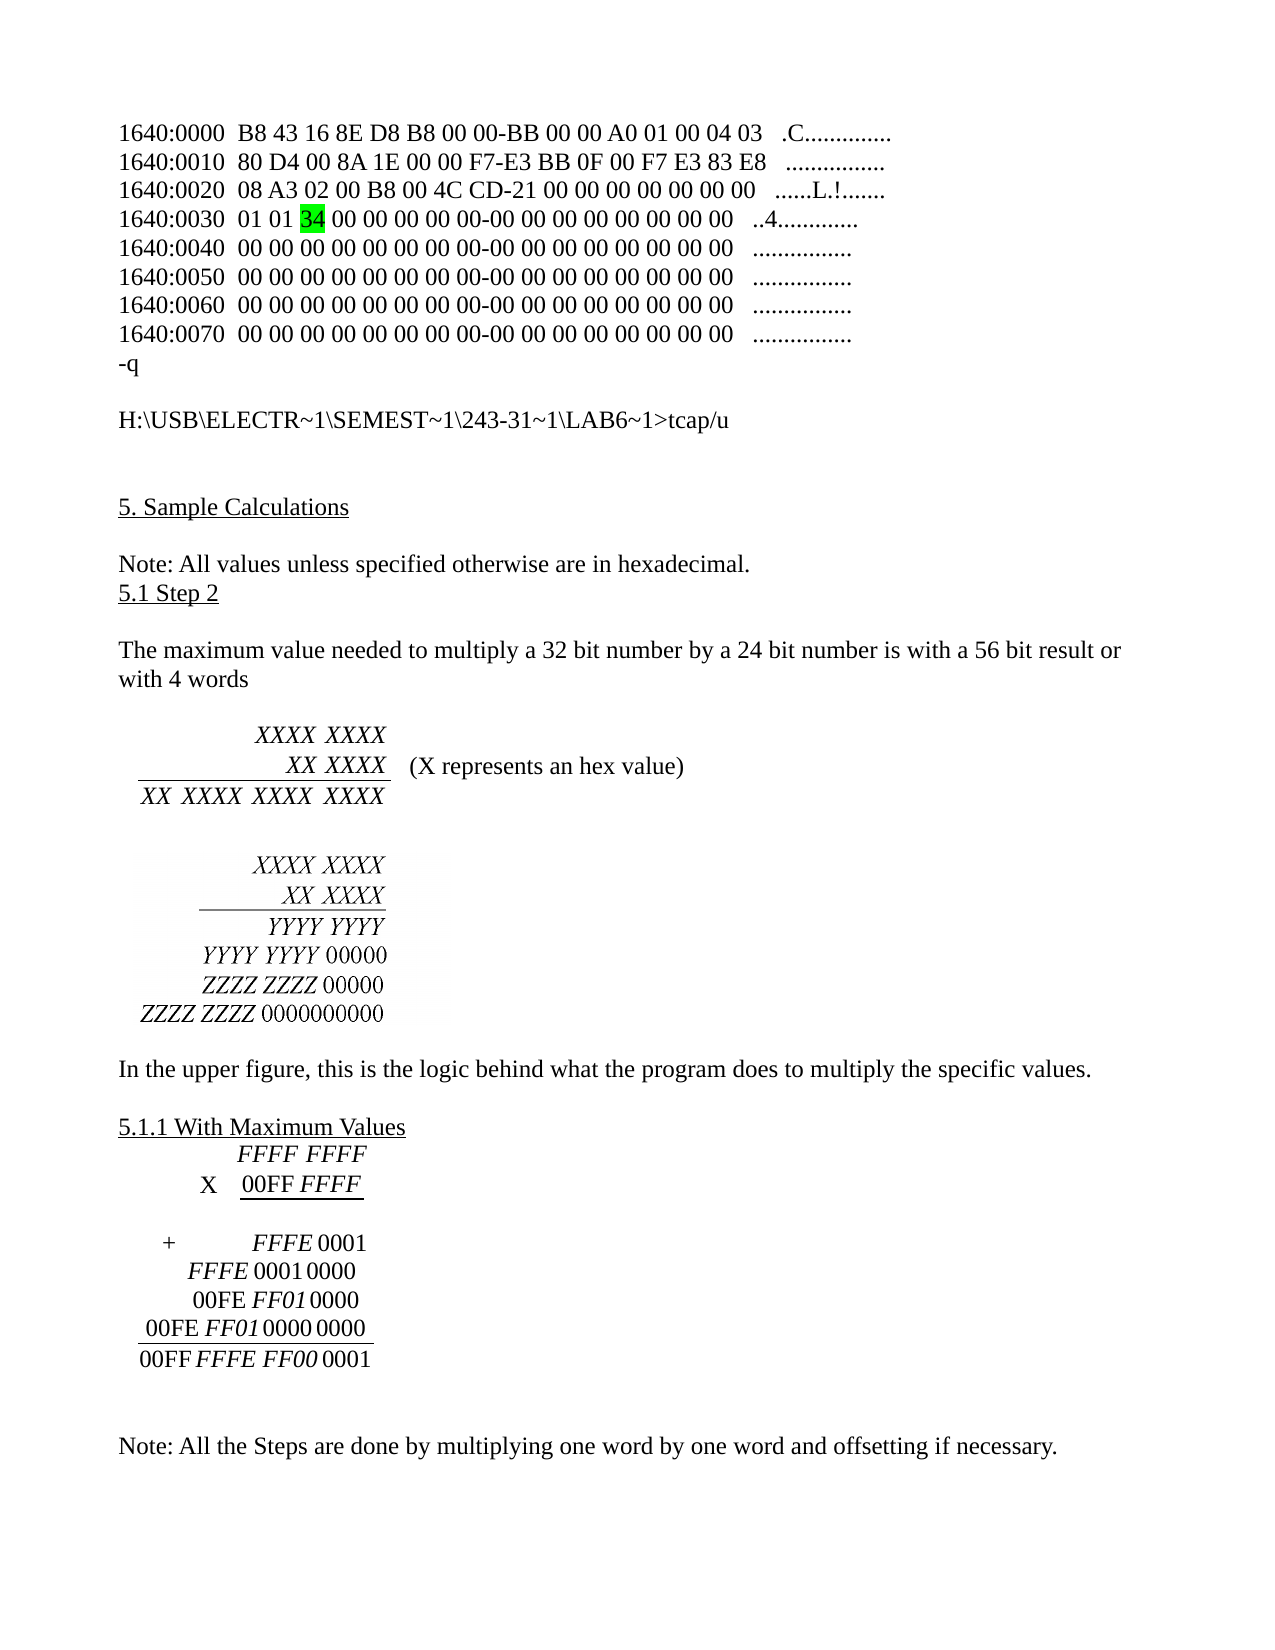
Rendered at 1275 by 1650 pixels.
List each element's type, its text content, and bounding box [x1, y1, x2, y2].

text + [118, 1228, 1157, 1257]
text 5.1 Step 2 [118, 578, 1157, 607]
text X [118, 1141, 1157, 1228]
text 1640:0070 00 00 00 00 00 00 00 00-00 00 00 00 00 00 00 00 ................ [118, 319, 1157, 348]
text 5.1.1 With Maximum Values [118, 1112, 1157, 1141]
text -q [118, 348, 1157, 377]
text (X represents an hex value) [118, 722, 1157, 809]
text Note: All the Steps are done by multiplying one word by one word and offsetting if necessary. [118, 1431, 1157, 1460]
text 1640:0040 00 00 00 00 00 00 00 00-00 00 00 00 00 00 00 00 ................ [118, 233, 1157, 262]
text In the upper figure, this is the logic behind what the program does to multiply the specific values. [118, 1054, 1157, 1083]
text 1640:0030 01 01 34 00 00 00 00 00-00 00 00 00 00 00 00 00 ..4............. [118, 204, 1157, 233]
text The maximum value needed to multiply a 32 bit number by a 24 bit number is with a 56 bit result or with 4 words [118, 636, 1157, 693]
text 1640:0010 80 D4 00 8A 1E 00 00 F7-E3 BB 0F 00 F7 E3 83 E8 ................ [118, 147, 1157, 176]
text 5. Sample Calculations [118, 492, 1157, 521]
text Note: All values unless specified otherwise are in hexadecimal. [118, 549, 1157, 578]
text 1640:0050 00 00 00 00 00 00 00 00-00 00 00 00 00 00 00 00 ................ [118, 262, 1157, 291]
text 1640:0000 B8 43 16 8E D8 B8 00 00-BB 00 00 A0 01 00 04 03 .C.............. [118, 118, 1157, 147]
text 1640:0020 08 A3 02 00 B8 00 4C CD-21 00 00 00 00 00 00 00 ......L.!....... [118, 176, 1157, 204]
text H:\USB\ELECTR~1\SEMEST~1\243-31~1\LAB6~1>tcap/u [118, 406, 1157, 434]
text 1640:0060 00 00 00 00 00 00 00 00-00 00 00 00 00 00 00 00 ................ [118, 291, 1157, 319]
